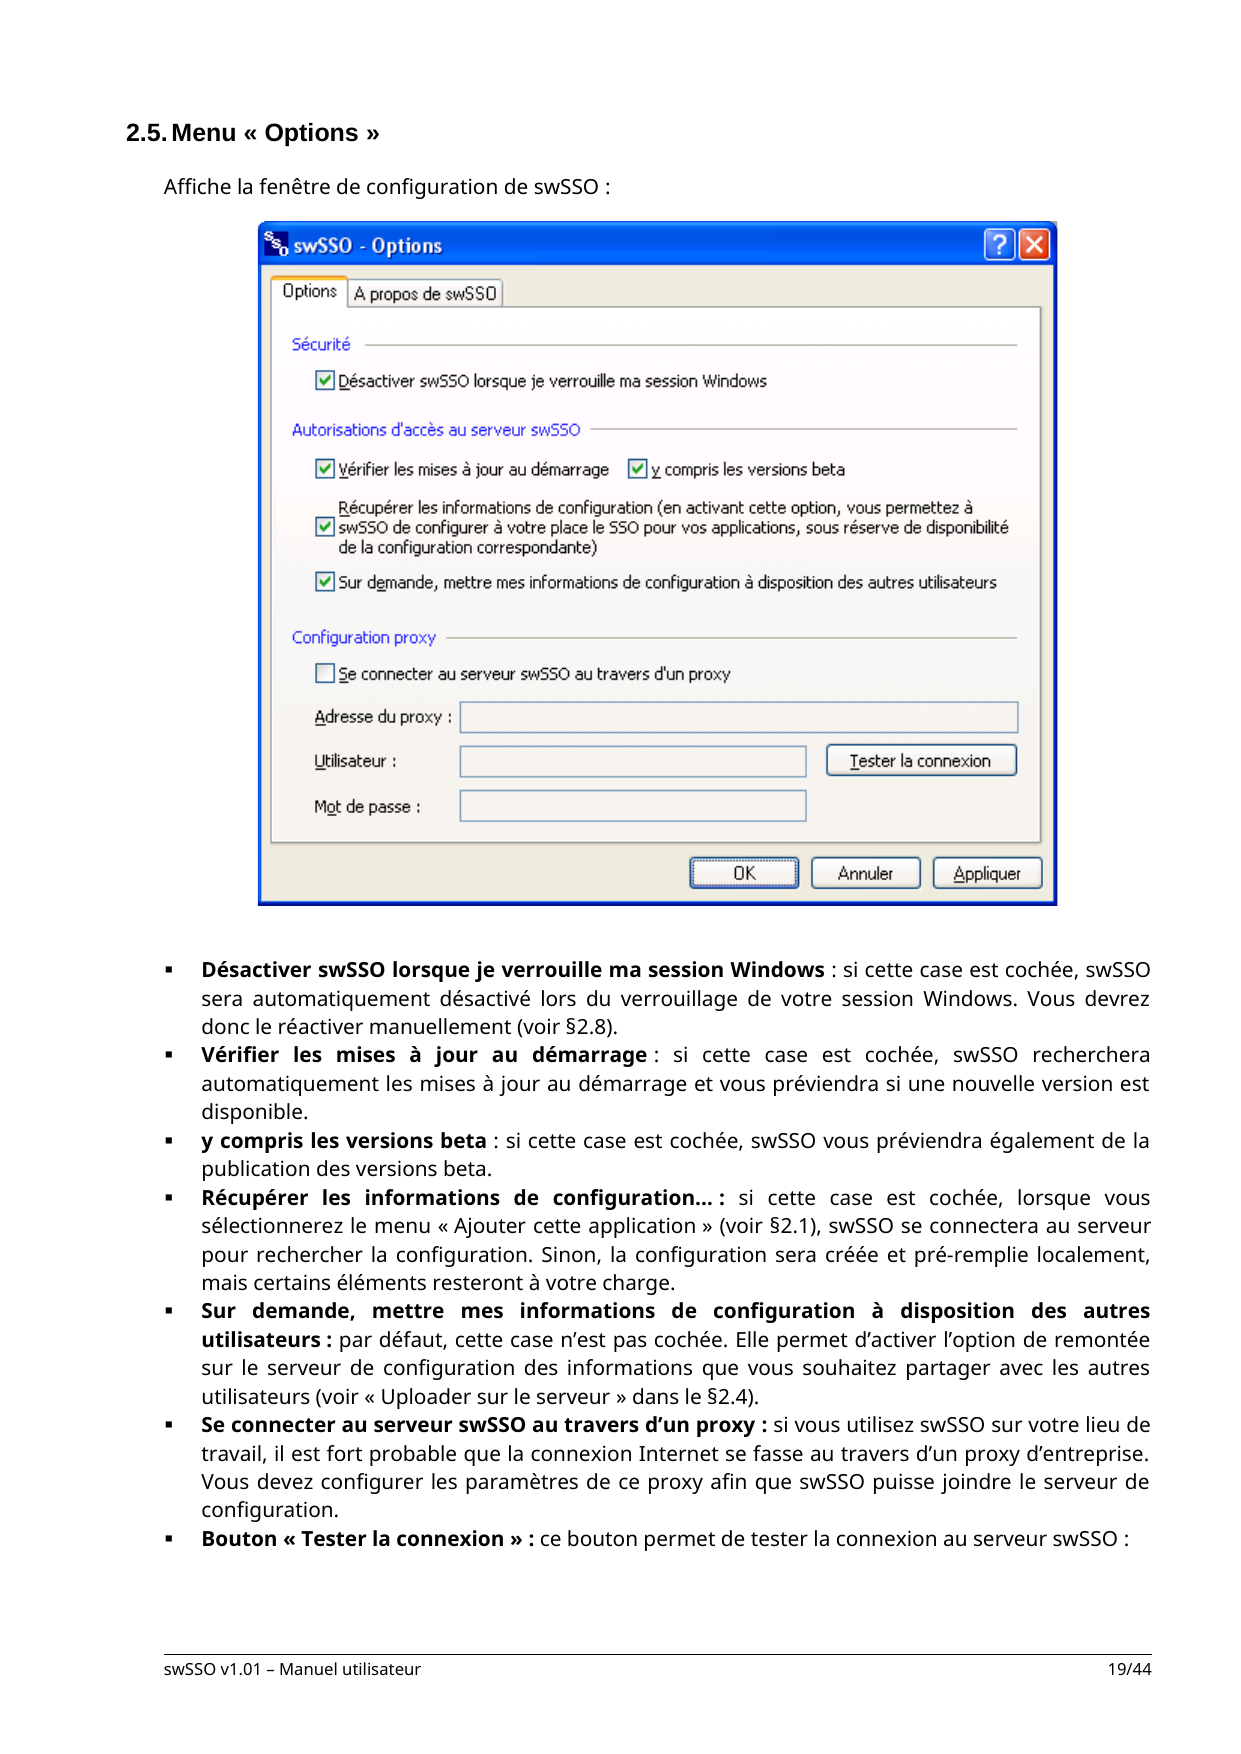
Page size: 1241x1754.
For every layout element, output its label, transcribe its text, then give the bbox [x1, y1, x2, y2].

list Désactiver swSSO lorsque je verrouille ma session Windows : si cette case est cochée, swSSO sera automatiquement désactivé lors du verrouillage de votre session Windows. Vous devrez donc le réactiver manuellement (voir §2.8). [164, 955, 1152, 1041]
list Bouton « Tester la connexion » : ce bouton permet de tester la connexion au serveur swSSO : [164, 1524, 1152, 1552]
text Affiche la fenêtre de configuration de swSSO : [164, 172, 1152, 200]
list Récupérer les informations de configuration… : si cette case est cochée, lorsque vous sélectionnerez le menu « Ajouter cette application » (voir §2.1), swSSO se connectera au serveur pour rechercher la configuration. Sinon, la configuration sera créée et pré-remplie localement, mais certains éléments resteront à votre charge. [164, 1183, 1152, 1297]
picture [257, 221, 1058, 906]
list y compris les versions beta : si cette case est cochée, swSSO vous préviendra également de la publication des versions beta. [164, 1126, 1152, 1183]
list Sur demande, mettre mes informations de configuration à disposition des autres utilisateurs : par défaut, cette case n’est pas cochée. Elle permet d’activer l’option de remontée sur le serveur de configuration des informations que vous souhaitez partager avec les autres utilisateurs (voir « Uploader sur le serveur » dans le §2.4). [164, 1297, 1152, 1410]
subtitle Menu « Options » [126, 118, 1152, 147]
list Se connecter au serveur swSSO au travers d’un proxy : si vous utilisez swSSO sur votre lieu de travail, il est fort probable que la connexion Internet se fasse au travers d’un proxy d’entreprise. Vous devez configurer les paramètres de ce proxy afin que swSSO puisse joindre le serveur de configuration. [164, 1410, 1152, 1524]
list Vérifier les mises à jour au démarrage : si cette case est cochée, swSSO recherchera automatiquement les mises à jour au démarrage et vous préviendra si une nouvelle version est disponible. [164, 1041, 1152, 1126]
